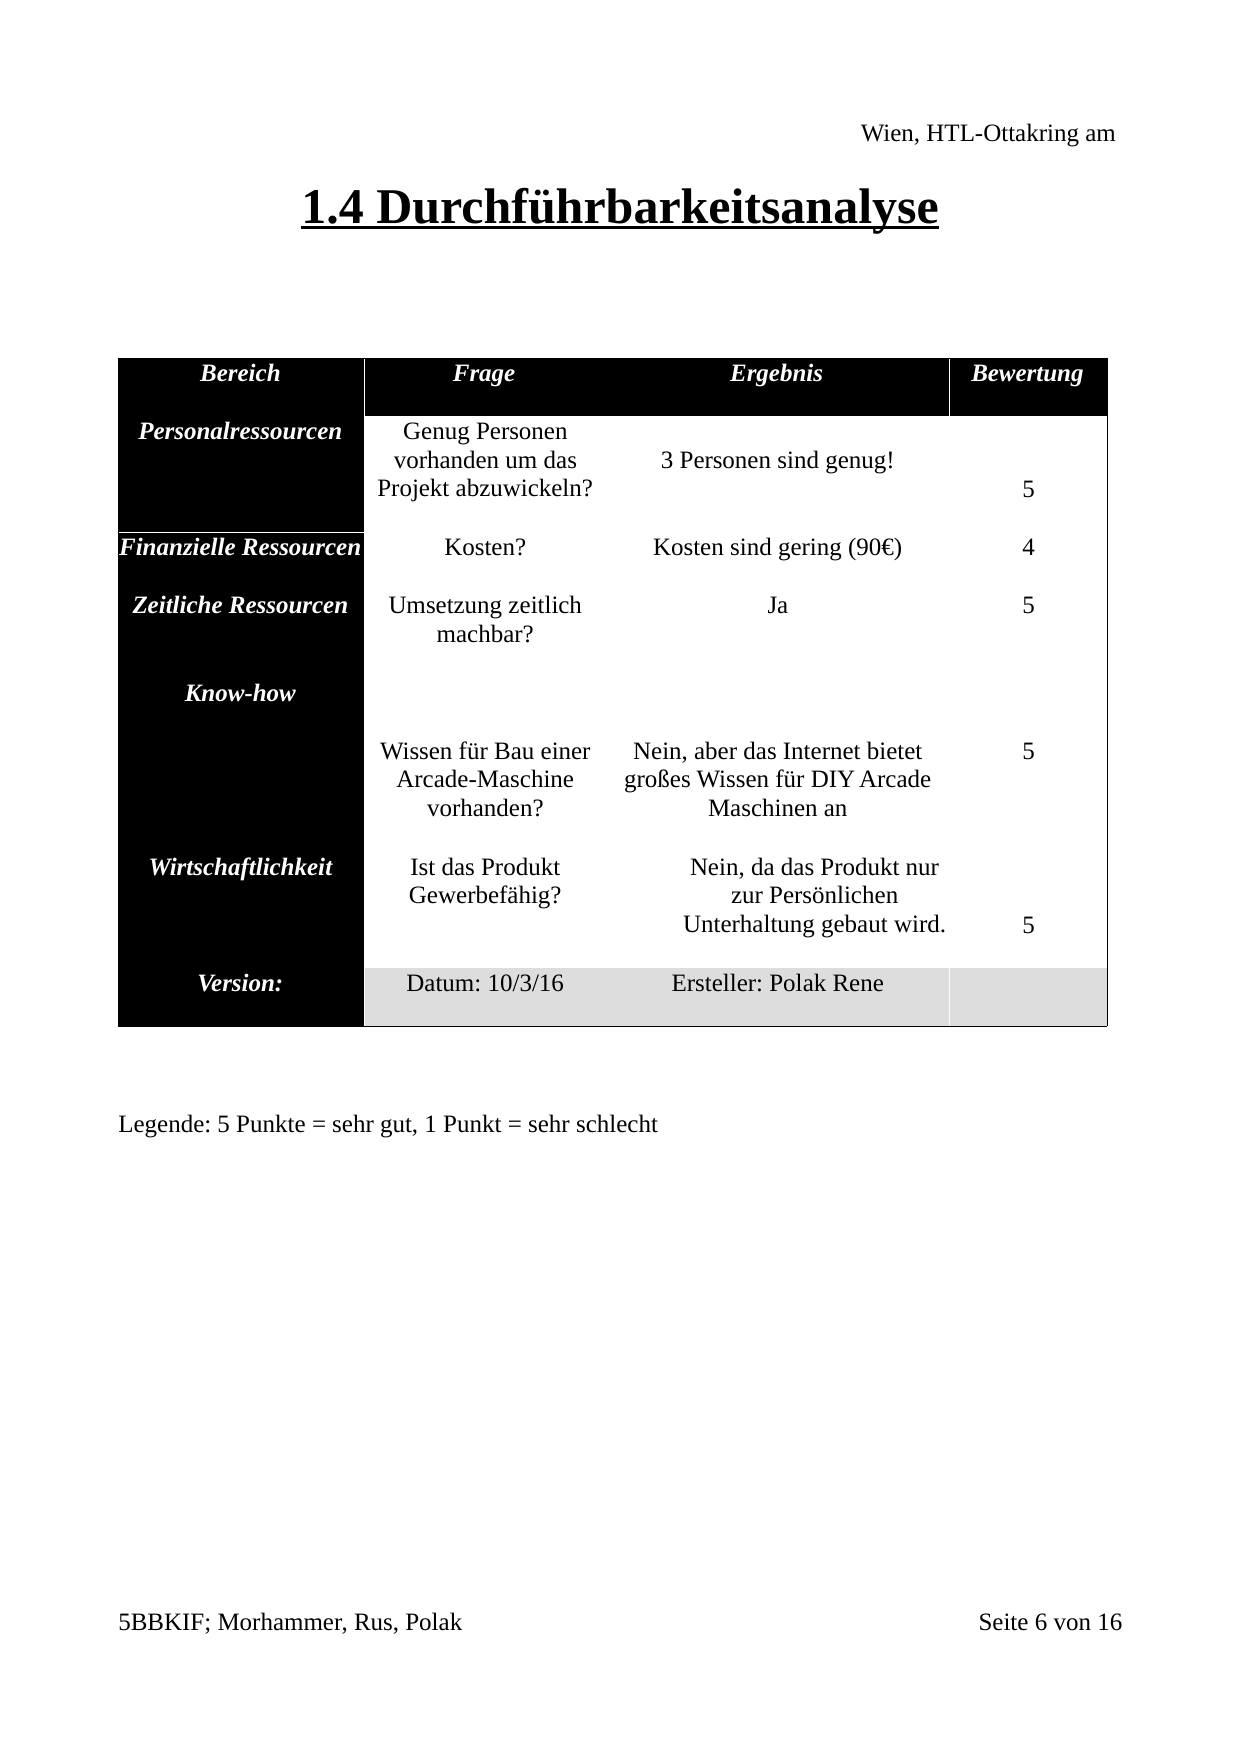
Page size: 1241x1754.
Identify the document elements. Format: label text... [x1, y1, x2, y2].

table_header Bereich [119, 359, 364, 416]
table_header Ergebnis [606, 359, 949, 416]
table_cell Ja [606, 591, 949, 678]
table_cell 4 [950, 533, 1107, 591]
table_header Bewertung [950, 359, 1107, 416]
table_cell Version: [119, 968, 364, 1026]
table_cell Ist das Produkt Gewerbefähig? [365, 852, 606, 968]
table_cell Know-how [119, 678, 364, 852]
table_cell Nein, aber das Internet bietet großes Wissen für DIY Arcade Maschinen an [606, 678, 949, 852]
table_cell Personalressourcen [119, 416, 364, 532]
table_cell [950, 968, 1107, 1026]
table_cell Nein, da das Produkt nur zur Persönlichen Unterhaltung gebaut wird. [606, 852, 949, 968]
subtitle 1.4 Durchführbarkeitsanalyse [118, 176, 1122, 234]
table_cell 5 [950, 591, 1107, 678]
table_cell Kosten? [365, 533, 606, 591]
table_cell 5 [950, 678, 1107, 852]
table_cell 5 [950, 852, 1107, 968]
table_cell Wissen für Bau einer Arcade-Maschine vorhanden? [365, 678, 606, 852]
table_cell Finanzielle Ressourcen [119, 533, 364, 591]
table_cell Umsetzung zeitlich machbar? [365, 591, 606, 678]
text Legende: 5 Punkte = sehr gut, 1 Punkt = sehr schlecht [118, 1109, 1122, 1138]
table_cell Datum: 03.10.16 [365, 968, 606, 1026]
table_cell 3 Personen sind genug! [606, 416, 949, 532]
table_cell Ersteller: Polak Rene [606, 968, 949, 1026]
table_cell Genug Personen vorhanden um das Projekt abzuwickeln? [365, 416, 606, 532]
table_cell Kosten sind gering (90€) [606, 533, 949, 591]
table_cell Zeitliche Ressourcen [119, 591, 364, 678]
table_cell Wirtschaftlichkeit [119, 852, 364, 968]
table_cell 5 [950, 416, 1107, 532]
table_header Frage [365, 359, 606, 416]
